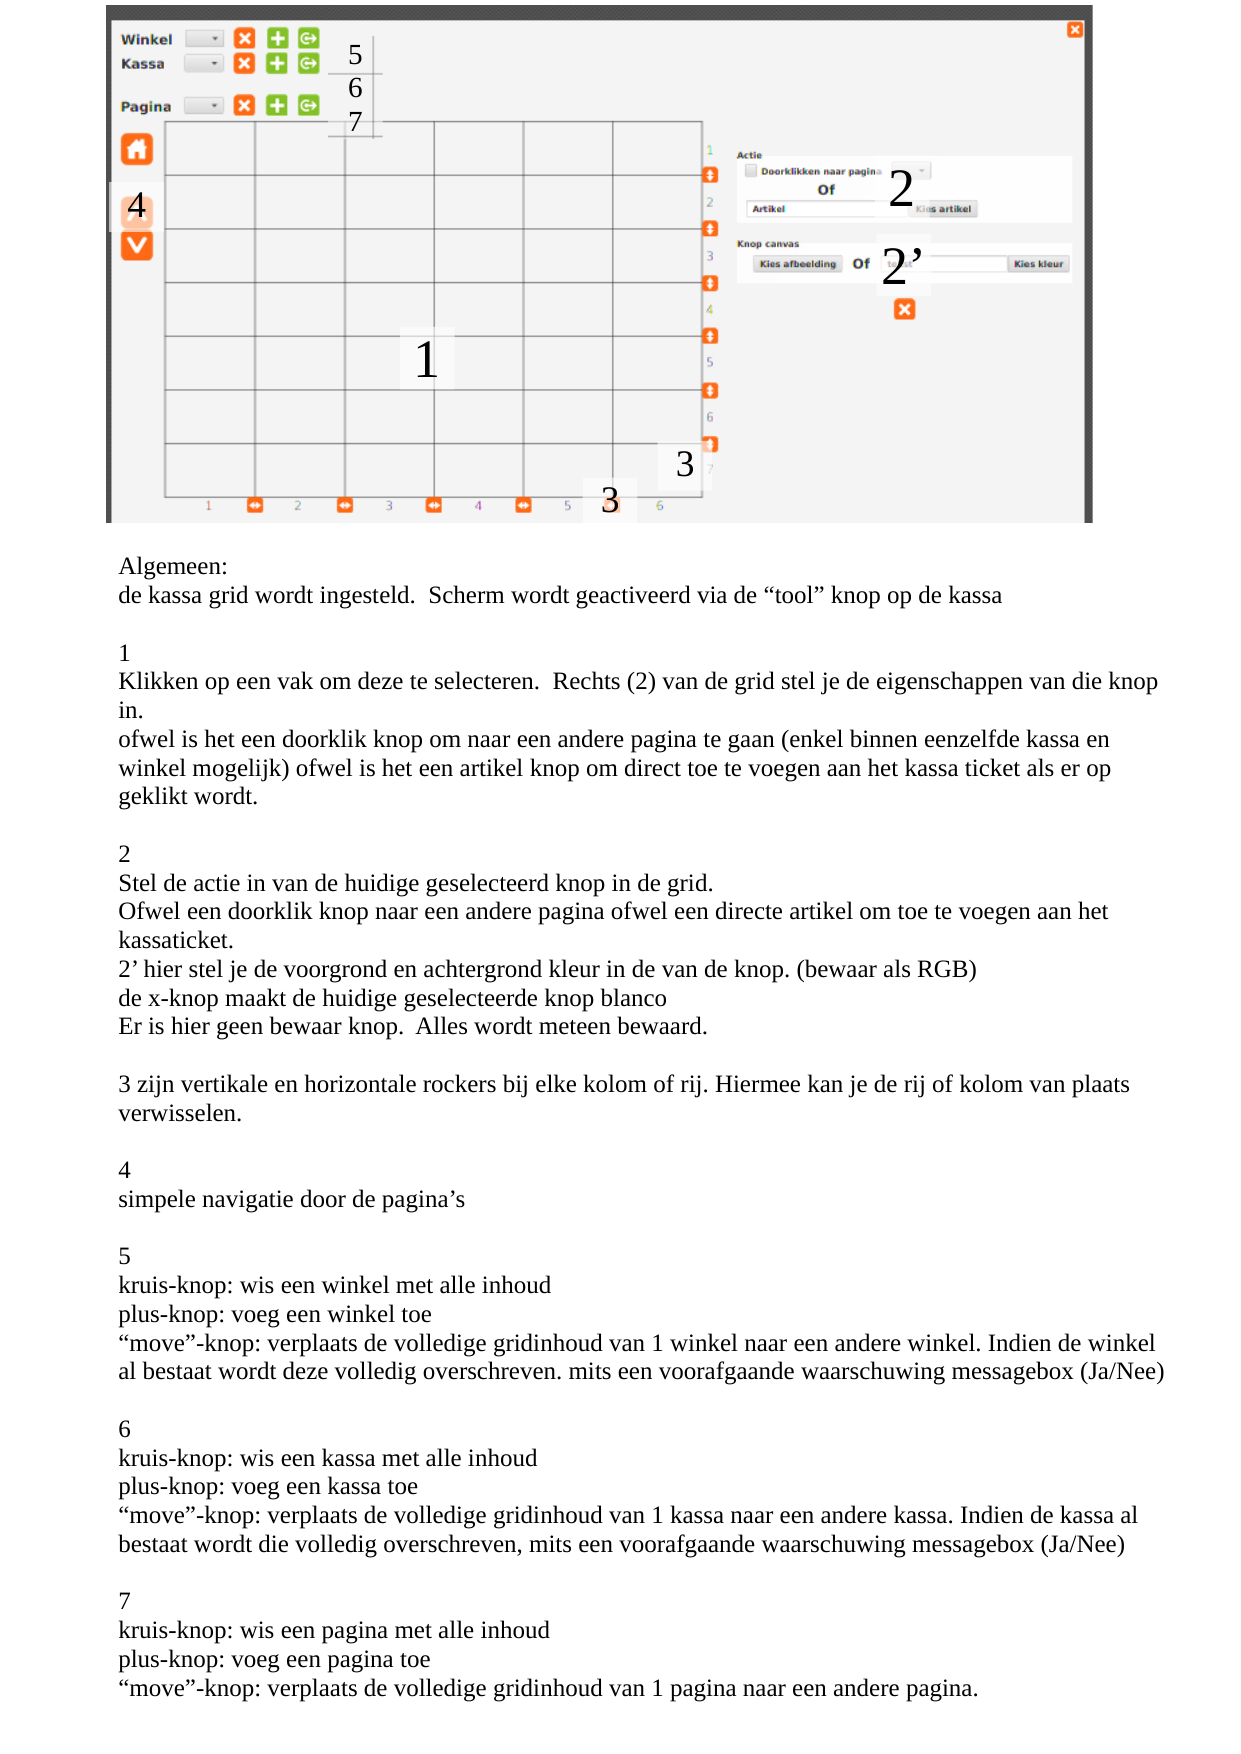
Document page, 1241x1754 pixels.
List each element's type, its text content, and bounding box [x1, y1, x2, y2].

text “move”-knop: verplaats de volledige gridinhoud van 1 winkel naar een andere winkel. Indien de winkel al bestaat wordt deze volledig overschreven. mits een voorafgaande waarschuwing messagebox (Ja/Nee) [118, 1328, 1177, 1385]
text Ofwel een doorklik knop naar een andere pagina ofwel een directe artikel om toe te voegen aan het kassaticket. [118, 896, 1177, 954]
text 2 [118, 839, 1177, 868]
text 6 [118, 1414, 1177, 1443]
text Er is hier geen bewaar knop. Alles wordt meteen bewaard. [118, 1011, 1177, 1040]
text Stel de actie in van de huidige geselecteerd knop in de grid. [118, 868, 1177, 896]
text 1 [118, 638, 1177, 666]
text 3 zijn vertikale en horizontale rockers bij elke kolom of rij. Hiermee kan je de rij of kolom van plaats verwisselen. [118, 1069, 1177, 1126]
text plus-knop: voeg een pagina toe [118, 1644, 1177, 1673]
text de kassa grid wordt ingesteld. Scherm wordt geactiveerd via de “tool” knop op de kassa [118, 580, 1177, 609]
text kruis-knop: wis een winkel met alle inhoud [118, 1270, 1177, 1299]
text de x-knop maakt de huidige geselecteerde knop blanco [118, 983, 1177, 1011]
text plus-knop: voeg een kassa toe [118, 1471, 1177, 1500]
text kruis-knop: wis een kassa met alle inhoud [118, 1443, 1177, 1471]
text plus-knop: voeg een winkel toe [118, 1299, 1177, 1328]
text 2’ hier stel je de voorgrond en achtergrond kleur in de van de knop. (bewaar als RGB) [118, 954, 1177, 983]
text kruis-knop: wis een pagina met alle inhoud [118, 1615, 1177, 1644]
text “move”-knop: verplaats de volledige gridinhoud van 1 kassa naar een andere kassa. Indien de kassa al bestaat wordt die volledig overschreven, mits een voorafgaande waarschuwing messagebox (Ja/Nee) [118, 1500, 1177, 1558]
text “move”-knop: verplaats de volledige gridinhoud van 1 pagina naar een andere pagina. [118, 1673, 1177, 1701]
text Algemeen: [118, 551, 1177, 580]
text Klikken op een vak om deze te selecteren. Rechts (2) van de grid stel je de eigenschappen van die knop in. [118, 666, 1177, 724]
picture [226, 5, 978, 523]
text 7 [118, 1586, 1177, 1615]
text simpele navigatie door de pagina’s [118, 1184, 1177, 1213]
text 5 [118, 1241, 1177, 1270]
text 4 [118, 1155, 1177, 1184]
text ofwel is het een doorklik knop om naar een andere pagina te gaan (enkel binnen eenzelfde kassa en winkel mogelijk) ofwel is het een artikel knop om direct toe te voegen aan het kassa ticket als er op geklikt wordt. [118, 724, 1177, 810]
